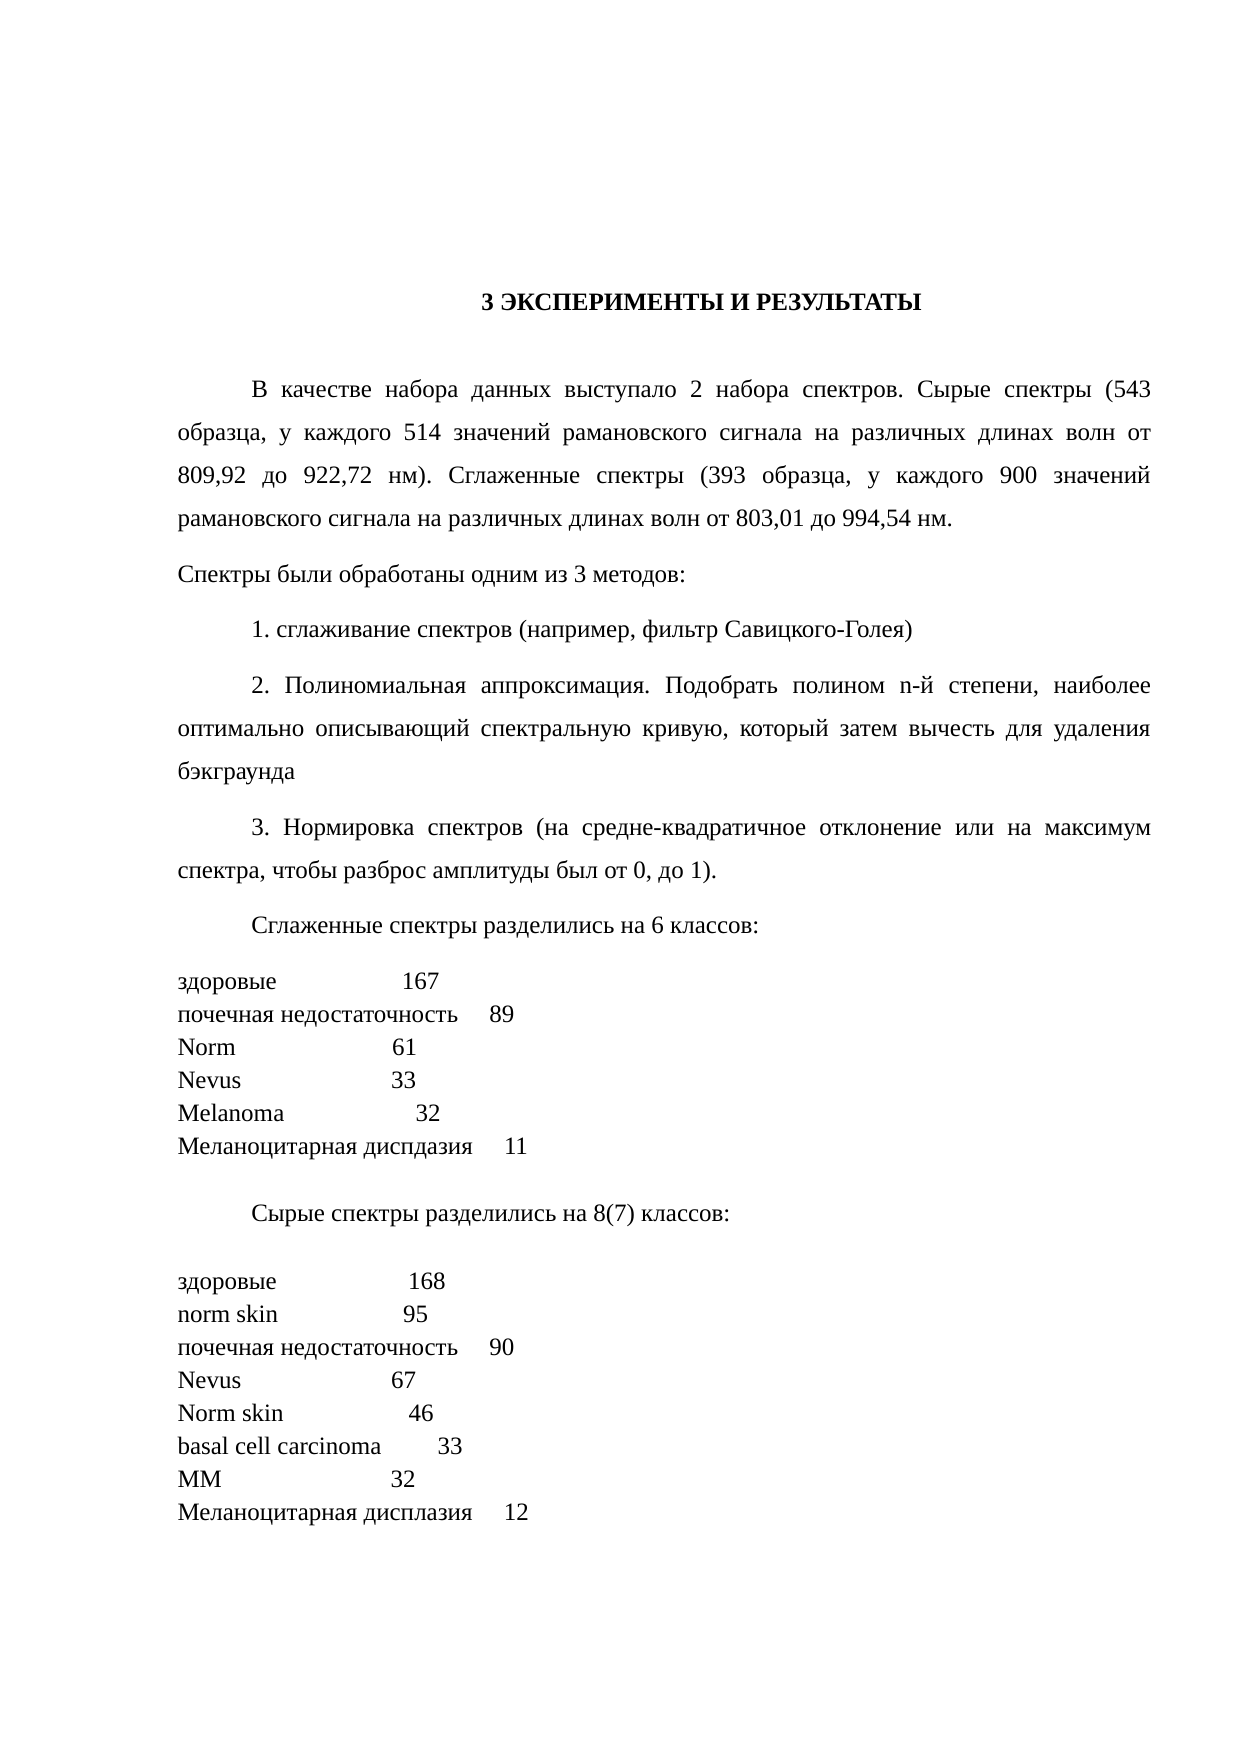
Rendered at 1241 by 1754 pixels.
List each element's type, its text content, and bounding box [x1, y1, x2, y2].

text 2. Полиномиальная аппроксимация. Подобрать полином n-й степени, наиболее оптимально описывающий спектральную кривую, который затем вычесть для удаления бэкграунда [177, 670, 1152, 785]
text Nevus 67 [177, 1365, 1152, 1393]
text Спектры были обработаны одним из 3 методов: [177, 559, 1152, 587]
text 3. Нормировка спектров (на средне-квадратичное отклонение или на максимум спектра, чтобы разброс амплитуды был от 0, до 1). [177, 812, 1152, 884]
text norm skin 95 [177, 1299, 1152, 1327]
text MM 32 [177, 1464, 1152, 1493]
text почечная недостаточность 89 [177, 999, 1152, 1028]
text 1. сглаживание спектров (например, фильтр Савицкого-Голея) [177, 614, 1152, 643]
text Melanoma 32 [177, 1098, 1152, 1127]
text здоровые 167 [177, 966, 1152, 995]
text Меланоцитарная диспдазия 11 [177, 1131, 1152, 1160]
text почечная недостаточность 90 [177, 1332, 1152, 1361]
text basal cell carcinoma 33 [177, 1431, 1152, 1459]
text здоровые 168 [177, 1266, 1152, 1294]
text Norm skin 46 [177, 1398, 1152, 1427]
text В качестве набора данных выступало 2 набора спектров. Сырые спектры (543 образца, у каждого 514 значений рамановского сигнала на различных длинах волн от 809,92 до 922,72 нм). Сглаженные спектры (393 образца, у каждого 900 значений рамановского сигнала на различных длинах волн от 803,01 до 994,54 нм. [177, 374, 1152, 532]
text Cглаженные спектры разделились на 6 классов: [177, 911, 1152, 939]
text Меланоцитарная дисплазия 12 [177, 1497, 1152, 1526]
text Norm 61 [177, 1032, 1152, 1061]
text Сырые спектры разделились на 8(7) классов: [177, 1198, 1152, 1227]
text Nevus 33 [177, 1065, 1152, 1094]
text 3 ЭКСПЕРИМЕНТЫ И РЕЗУЛЬТАТЫ [251, 287, 1152, 316]
